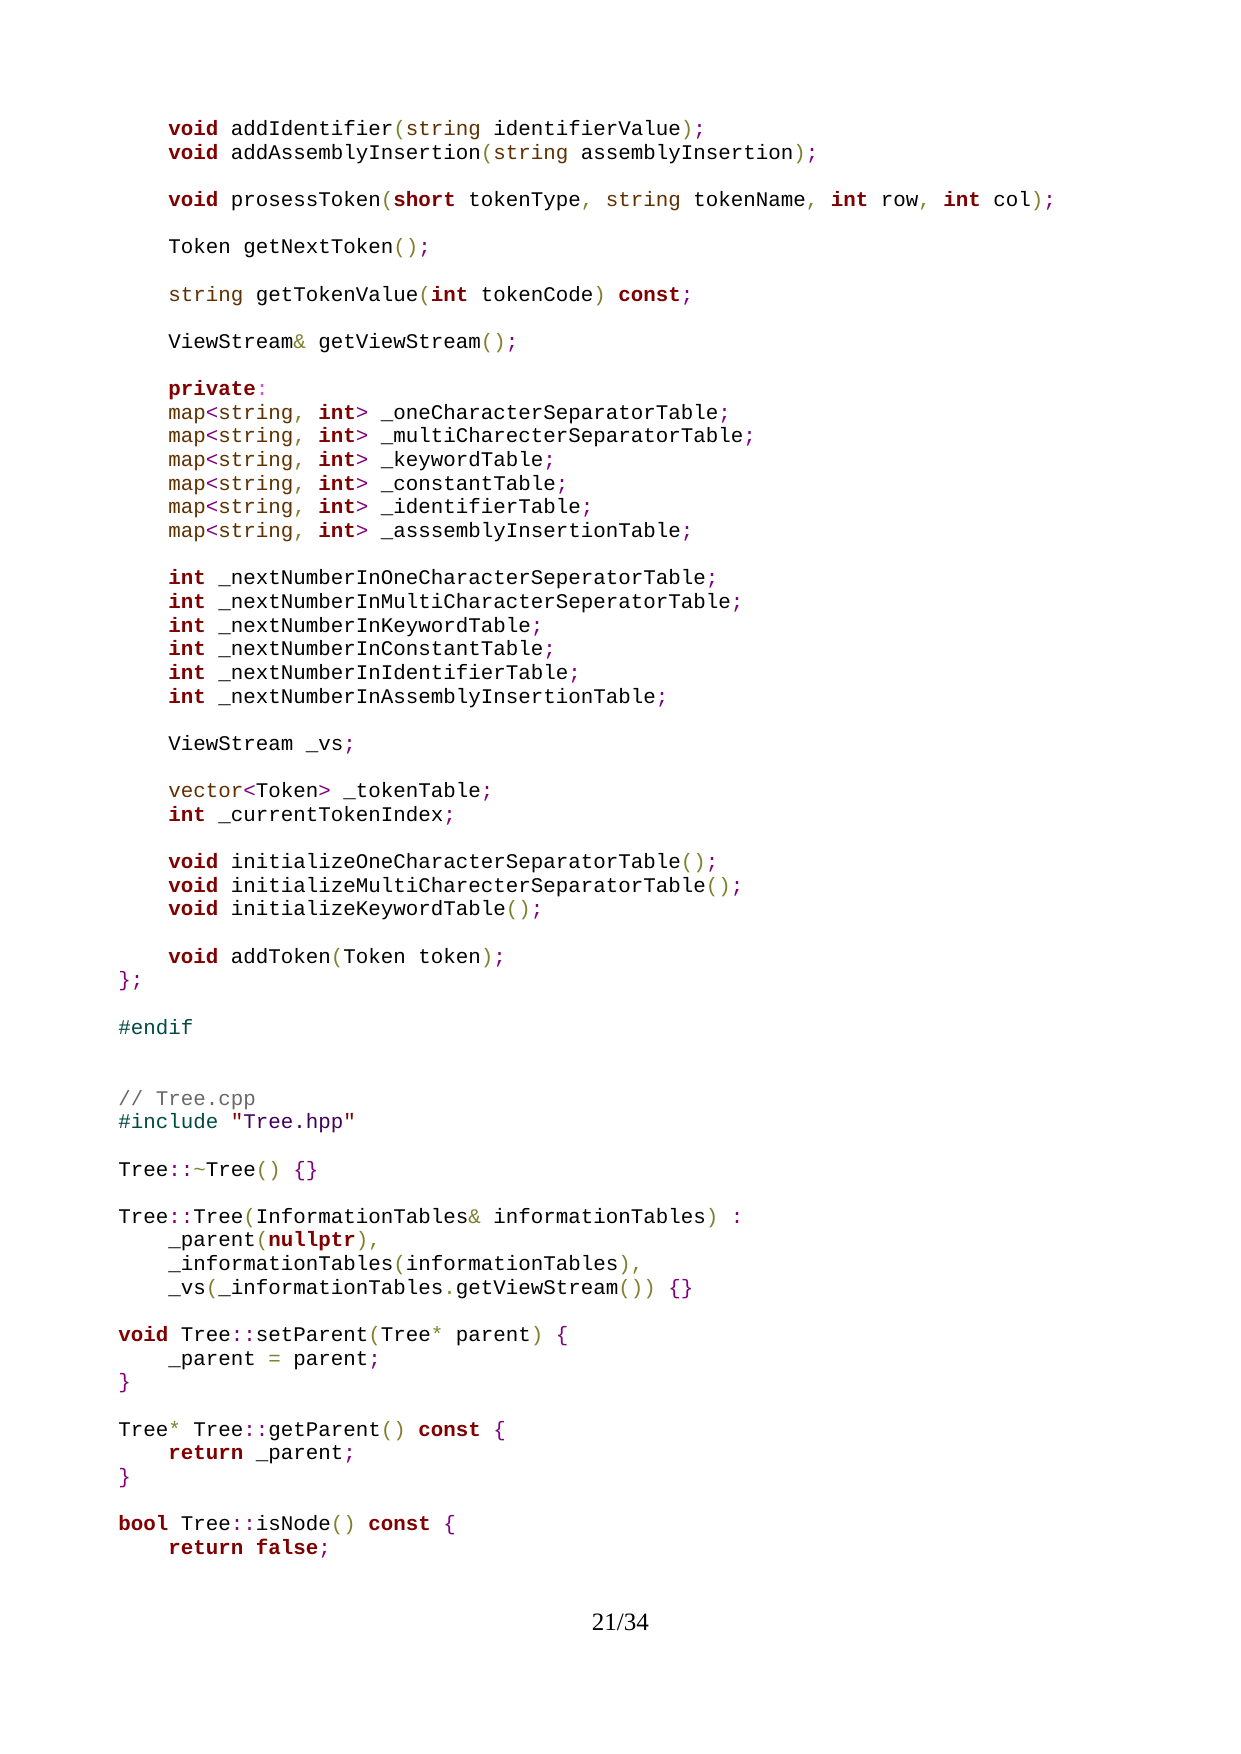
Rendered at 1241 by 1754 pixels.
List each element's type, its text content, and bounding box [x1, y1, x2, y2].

text private: [118, 378, 1122, 402]
text _vs(_informationTables.getViewStream()) {} [118, 1277, 1122, 1300]
text int _nextNumberInConstantTable; [118, 638, 1122, 662]
text return false; [118, 1537, 1122, 1561]
text map<string, int> _oneCharacterSeparatorTable; [118, 402, 1122, 426]
text void initializeOneCharacterSeparatorTable(); [118, 851, 1122, 875]
text void prosessToken(short tokenType, string tokenName, int row, int col); [118, 189, 1122, 213]
text return _parent; [118, 1442, 1122, 1466]
text int _currentTokenIndex; [118, 804, 1122, 827]
text ViewStream _vs; [118, 733, 1122, 757]
text Token getNextToken(); [118, 236, 1122, 260]
text int _nextNumberInAssemblyInsertionTable; [118, 686, 1122, 709]
text _informationTables(informationTables), [118, 1253, 1122, 1277]
text _parent = parent; [118, 1348, 1122, 1371]
text void addAssemblyInsertion(string assemblyInsertion); [118, 142, 1122, 165]
text map<string, int> _constantTable; [118, 473, 1122, 496]
text ViewStream& getViewStream(); [118, 331, 1122, 354]
text int _nextNumberInOneCharacterSeperatorTable; [118, 567, 1122, 591]
text Tree::Tree(InformationTables& informationTables) : [118, 1206, 1122, 1229]
text map<string, int> _identifierTable; [118, 496, 1122, 520]
text } [118, 1371, 1122, 1395]
text int _nextNumberInKeywordTable; [118, 615, 1122, 638]
text string getTokenValue(int tokenCode) const; [118, 284, 1122, 307]
text void initializeMultiCharecterSeparatorTable(); [118, 875, 1122, 898]
text map<string, int> _multiCharecterSeparatorTable; [118, 426, 1122, 449]
text Tree::~Tree() {} [118, 1158, 1122, 1182]
text }; [118, 969, 1122, 993]
text void initializeKeywordTable(); [118, 898, 1122, 922]
text _parent(nullptr), [118, 1229, 1122, 1253]
text void addToken(Token token); [118, 946, 1122, 969]
text // Tree.cpp [118, 1088, 1122, 1111]
text int _nextNumberInIdentifierTable; [118, 662, 1122, 686]
text void Tree::setParent(Tree* parent) { [118, 1324, 1122, 1348]
text int _nextNumberInMultiCharacterSeperatorTable; [118, 591, 1122, 615]
text } [118, 1466, 1122, 1489]
text #include "Tree.hpp" [118, 1111, 1122, 1135]
text Tree* Tree::getParent() const { [118, 1419, 1122, 1442]
text vector<Token> _tokenTable; [118, 780, 1122, 804]
text #endif [118, 1017, 1122, 1040]
text bool Tree::isNode() const { [118, 1513, 1122, 1537]
text map<string, int> _asssemblyInsertionTable; [118, 520, 1122, 544]
text void addIdentifier(string identifierValue); [118, 118, 1122, 142]
text map<string, int> _keywordTable; [118, 449, 1122, 473]
